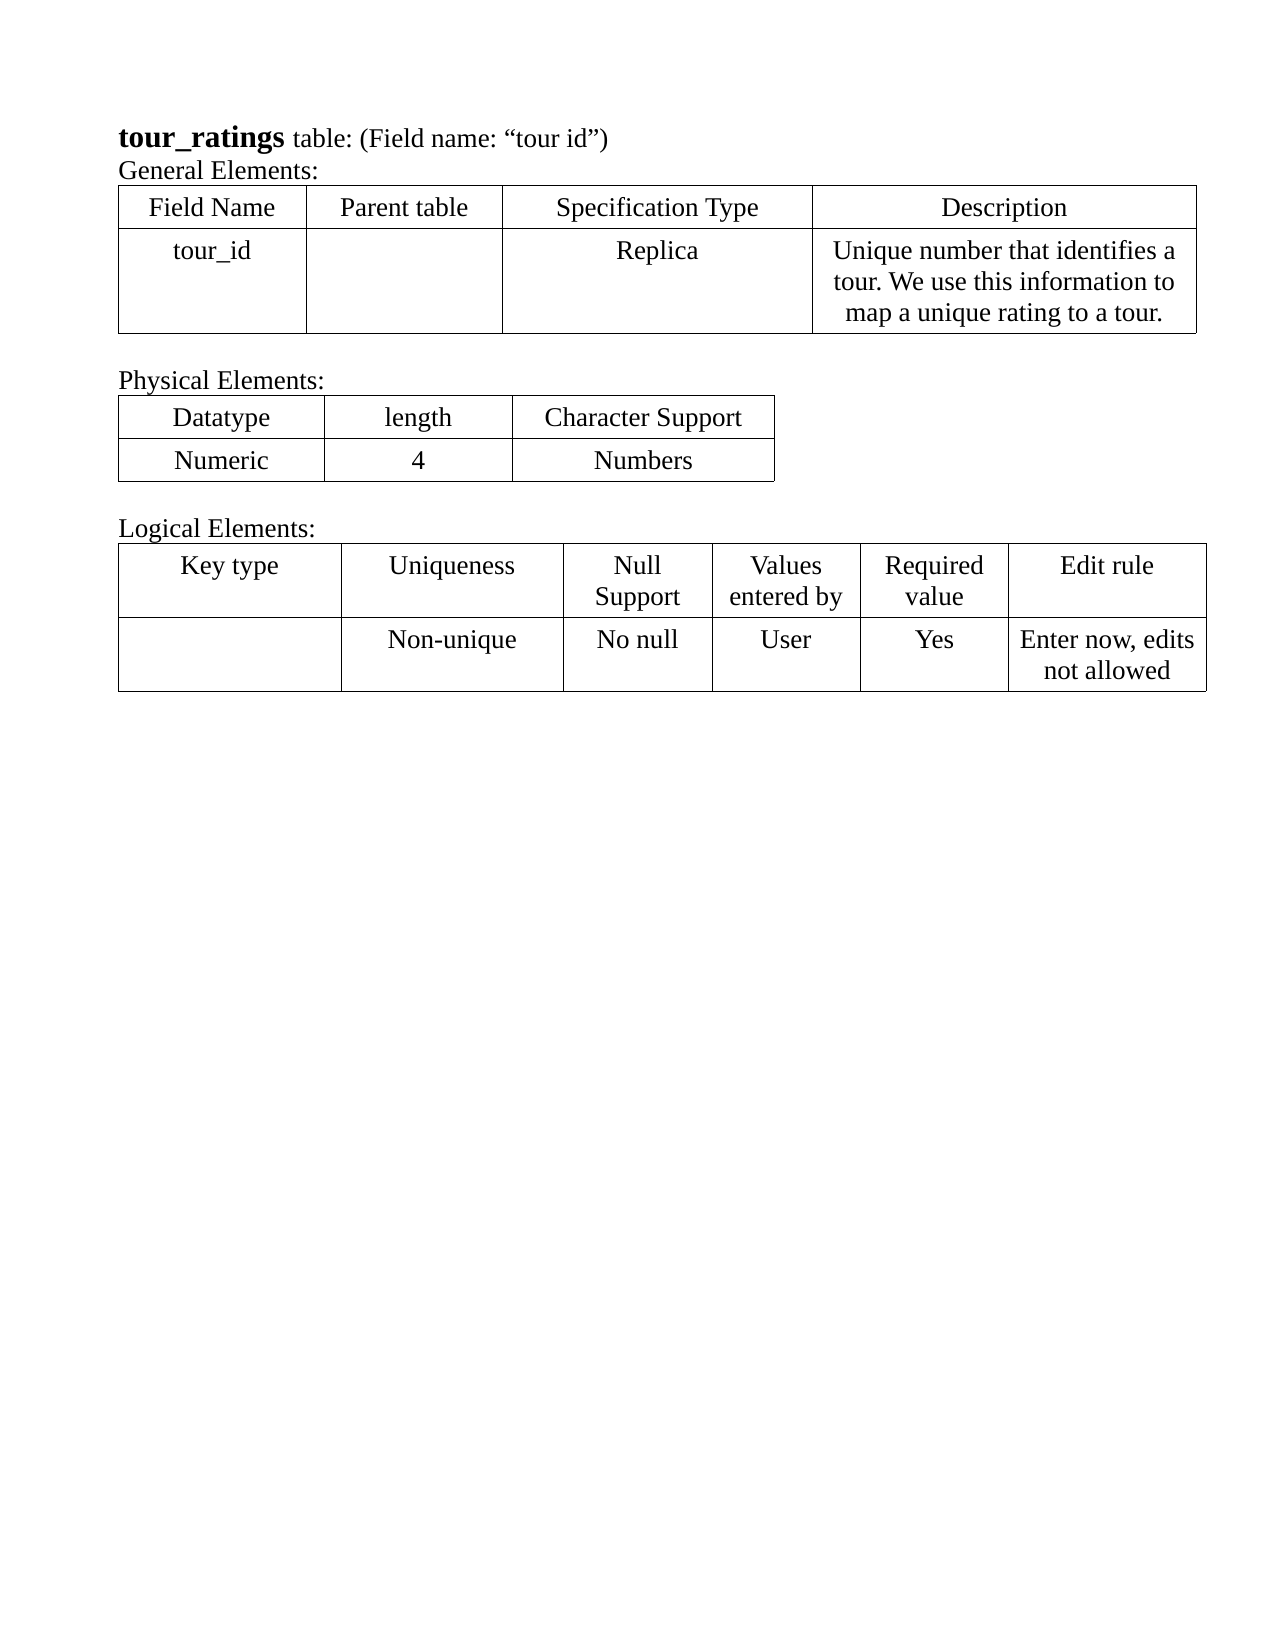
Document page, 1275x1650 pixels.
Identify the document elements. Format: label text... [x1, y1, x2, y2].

table_header Field Name [119, 186, 306, 228]
table_header Specification Type [503, 186, 812, 228]
table_header Required value [861, 544, 1008, 617]
table_header Description [813, 186, 1196, 228]
table_cell [307, 229, 502, 333]
table_cell Enter now, edits not allowed [1009, 618, 1206, 691]
table_cell Unique number that identifies a tour. We use this information to map a unique rating to a tour. [813, 229, 1196, 333]
text Logical Elements: [118, 512, 1157, 543]
table_cell Numeric [119, 439, 324, 481]
table_cell Replica [503, 229, 812, 333]
table_header Key type [119, 544, 341, 617]
table_header Edit rule [1009, 544, 1206, 617]
table_header Null Support [564, 544, 712, 617]
table_header Character Support [513, 396, 774, 438]
table_cell Non-unique [342, 618, 563, 691]
table_header length [325, 396, 512, 438]
text Physical Elements: [118, 364, 1157, 395]
text tour_ratings table: (Field name: “tour id”) [118, 118, 1157, 154]
table_cell 4 [325, 439, 512, 481]
table_cell tour_id [119, 229, 306, 333]
table_header Datatype [119, 396, 324, 438]
text General Elements: [118, 154, 1157, 185]
table_header Values entered by [713, 544, 860, 617]
table_cell [119, 618, 341, 691]
table_cell Numbers [513, 439, 774, 481]
table_header Uniqueness [342, 544, 563, 617]
table_cell Yes [861, 618, 1008, 691]
table_header Parent table [307, 186, 502, 228]
table_cell User [713, 618, 860, 691]
table_cell No null [564, 618, 712, 691]
